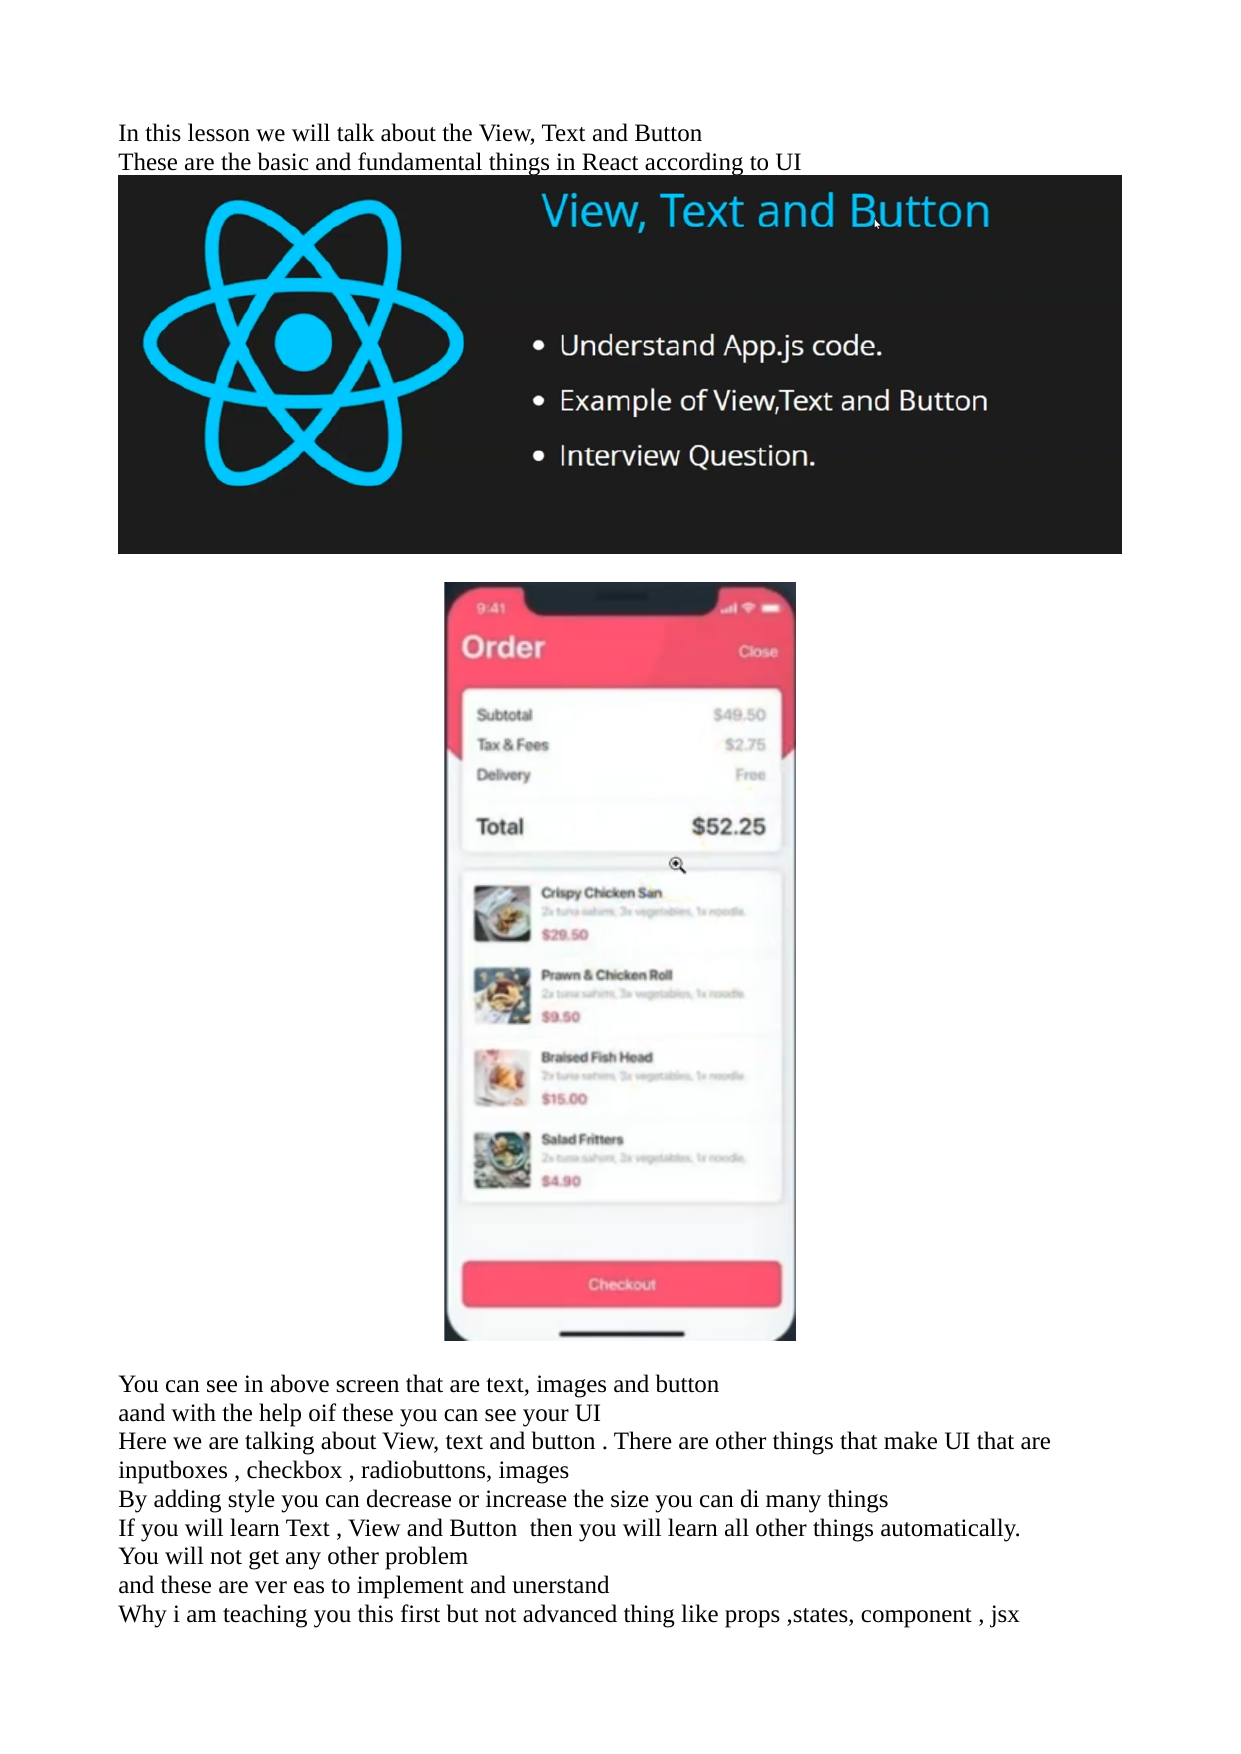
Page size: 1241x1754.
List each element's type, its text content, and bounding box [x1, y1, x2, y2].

text In this lesson we will talk about the View, Text and Button [118, 118, 1122, 147]
text If you will learn Text , View and Button then you will learn all other things automatically. [118, 1513, 1122, 1541]
picture [118, 175, 1122, 554]
text You will not get any other problem [118, 1541, 1122, 1570]
text and these are ver eas to implement and unerstand [118, 1570, 1122, 1599]
text Why i am teaching you this first but not advanced thing like props ,states, component , jsx [118, 1599, 1122, 1628]
picture [444, 582, 796, 1341]
text aand with the help oif these you can see your UI [118, 1398, 1122, 1426]
text You can see in above screen that are text, images and button [118, 1369, 1122, 1398]
text These are the basic and fundamental things in React according to UI [118, 147, 1122, 175]
text Here we are talking about View, text and button . There are other things that make UI that are inputboxes , checkbox , radiobuttons, images [118, 1426, 1122, 1484]
text By adding style you can decrease or increase the size you can di many things [118, 1484, 1122, 1513]
